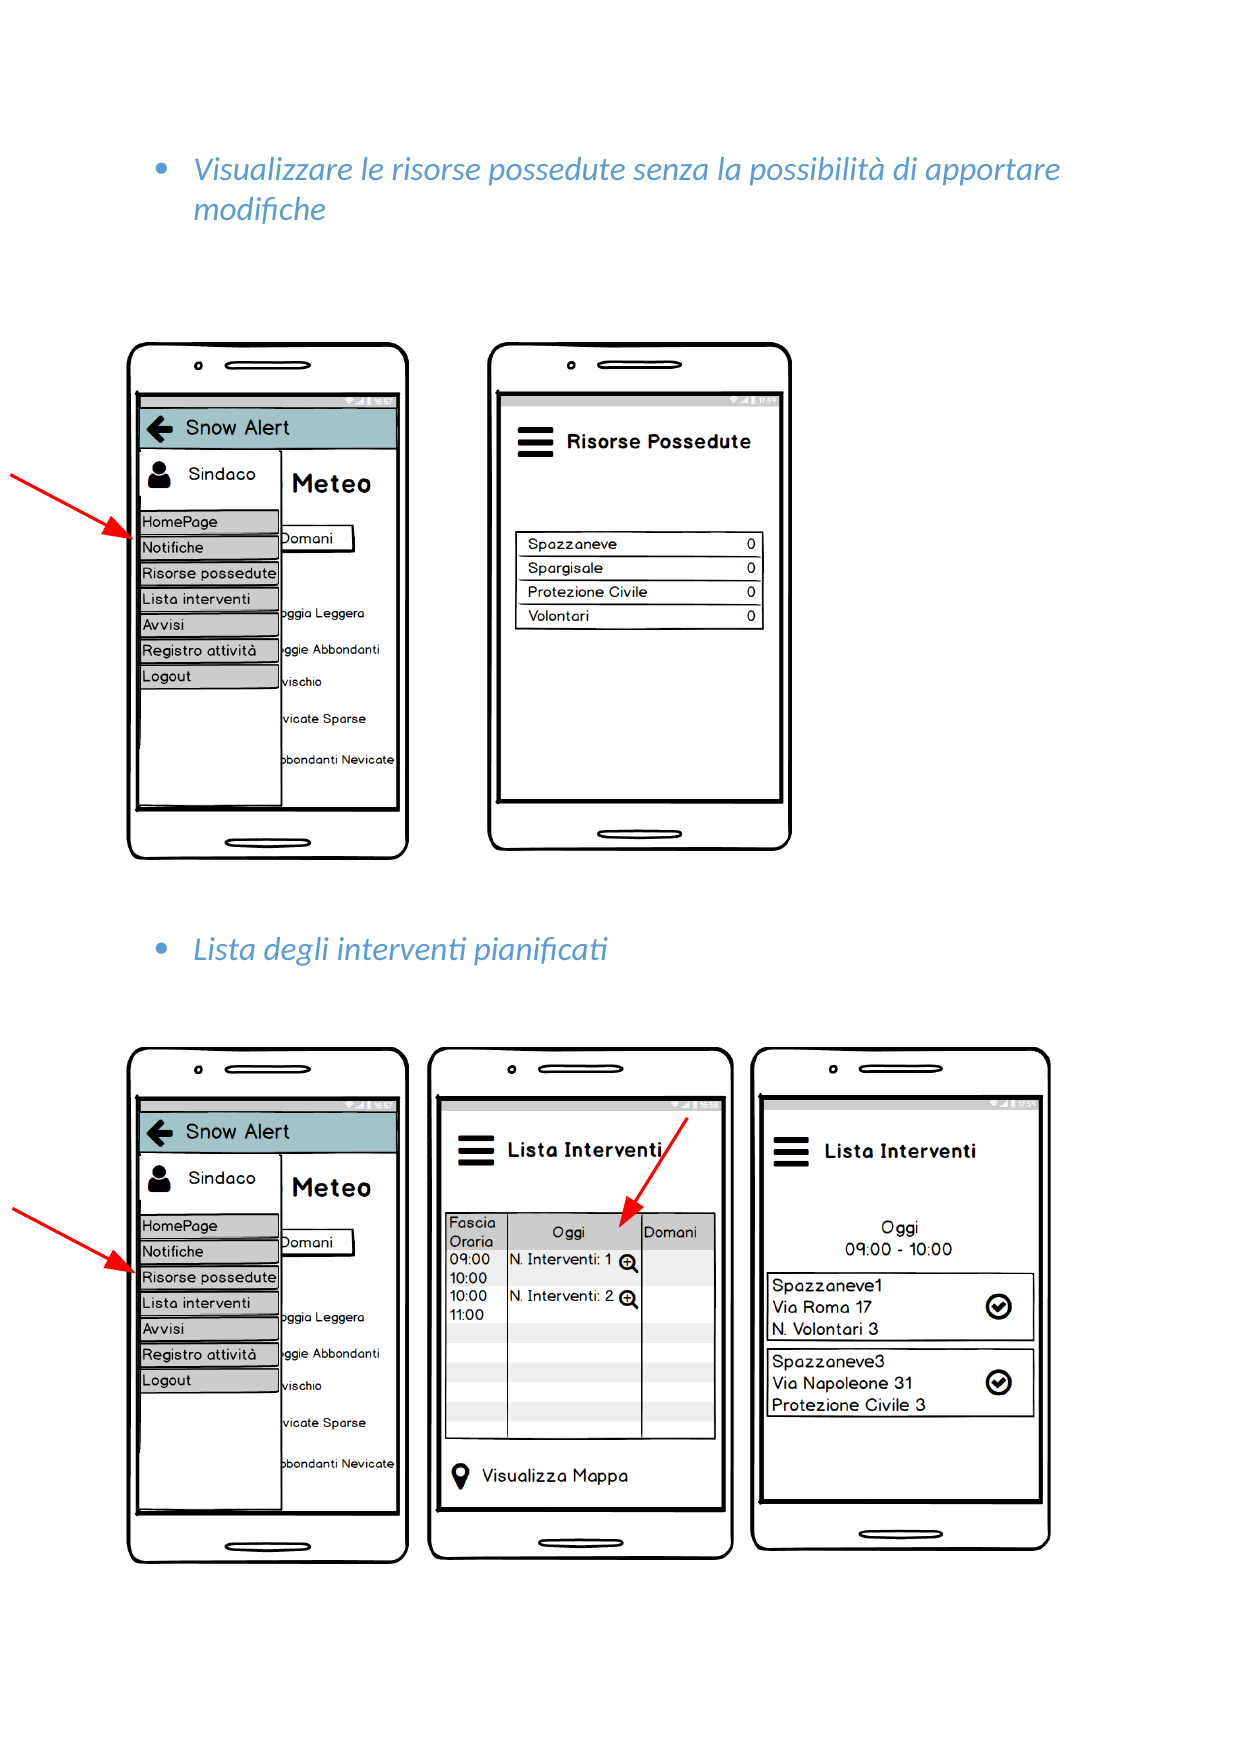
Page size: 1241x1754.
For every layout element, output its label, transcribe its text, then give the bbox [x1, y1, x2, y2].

list Lista degli interventi pianificati [156, 928, 1122, 969]
list Visualizzare le risorse possedute senza la possibilità di apportare modifiche [156, 148, 1122, 229]
